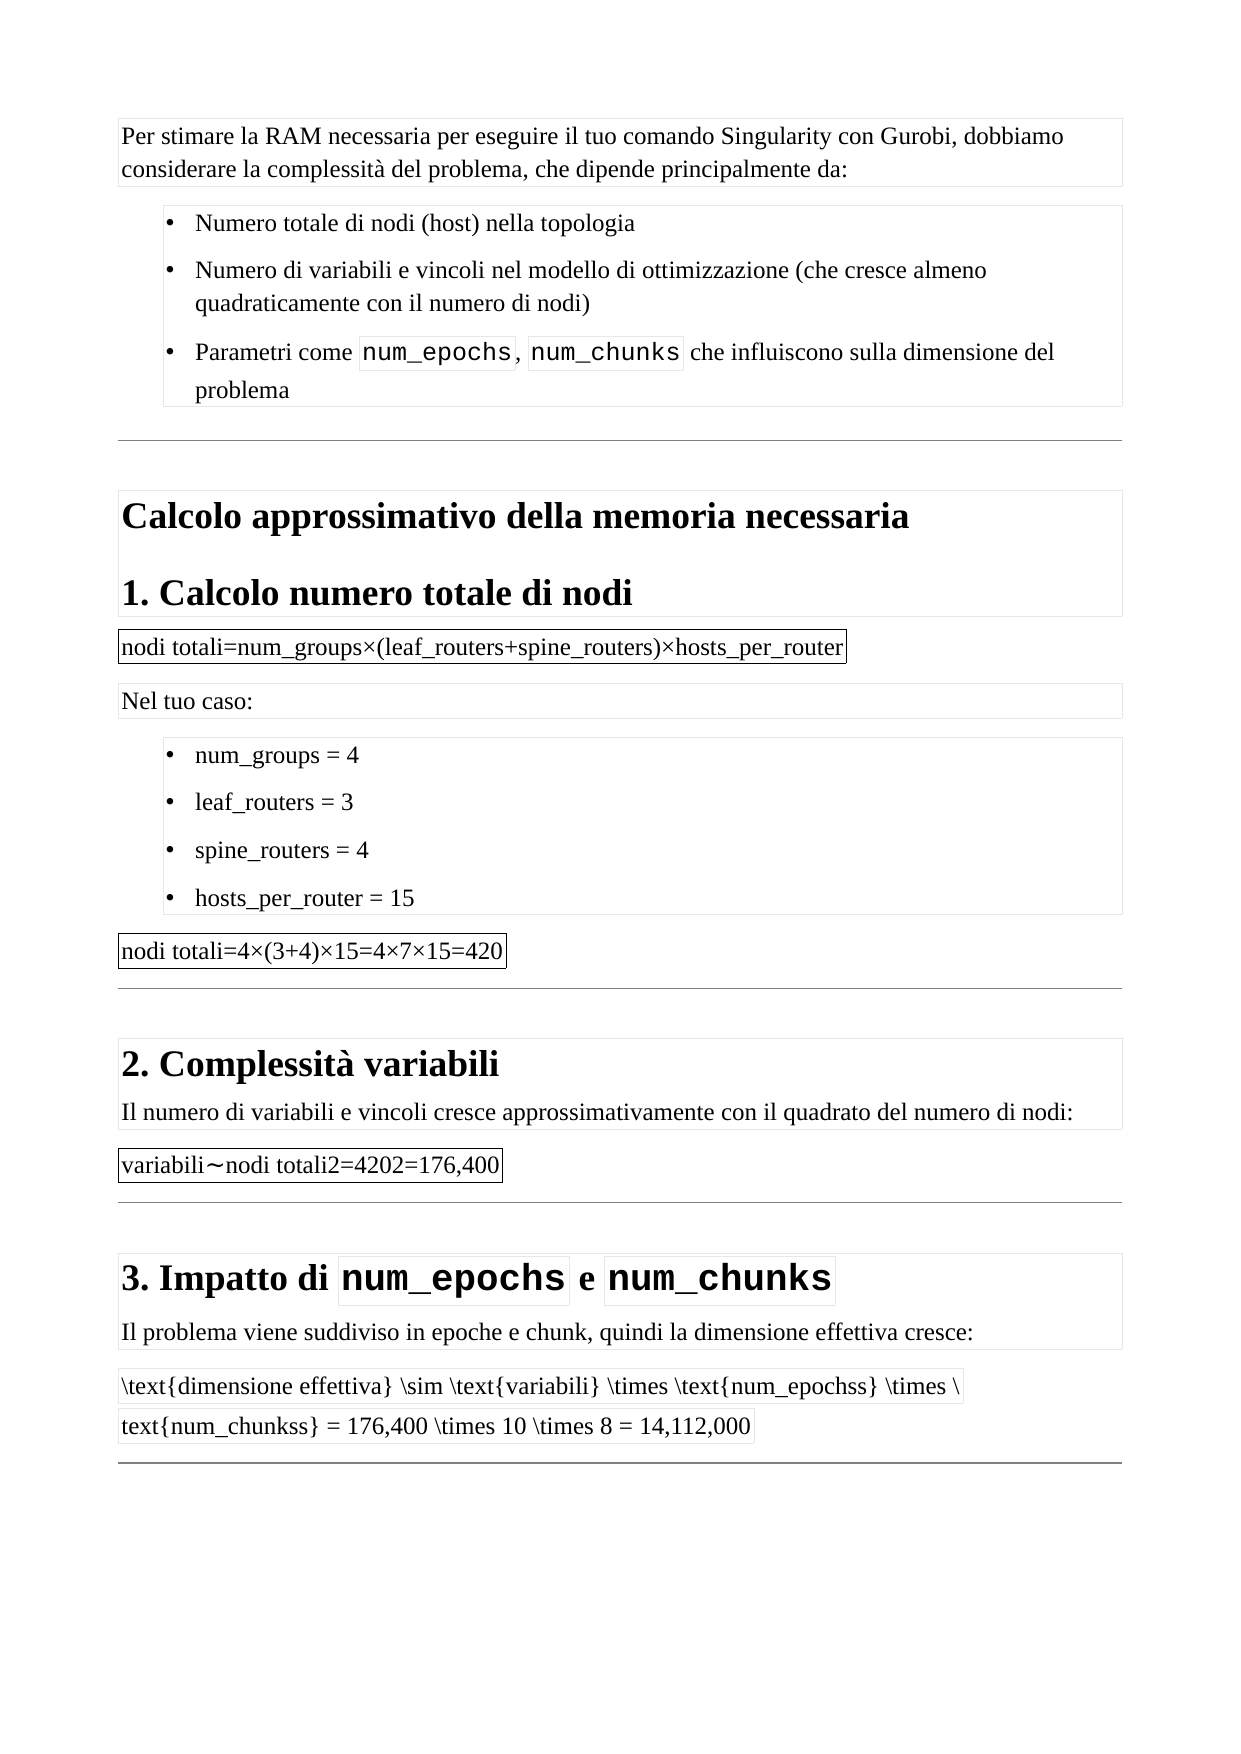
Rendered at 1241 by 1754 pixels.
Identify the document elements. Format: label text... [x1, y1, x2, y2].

list Parametri come num_epochs, num_chunks che influiscono sulla dimensione del problema [164, 333, 1122, 406]
text Il problema viene suddiviso in epoche e chunk, quindi la dimensione effettiva cresce: [119, 1314, 1122, 1349]
text Il numero di variabili e vincoli cresce approssimativamente con il quadrato del numero di nodi: [119, 1094, 1122, 1129]
list hosts_per_router = 15 [164, 879, 1122, 914]
list Numero totale di nodi (host) nella topologia [164, 206, 1122, 237]
text Nel tuo caso: [119, 684, 1122, 718]
text Per stimare la RAM necessaria per eseguire il tuo comando Singularity con Gurobi, dobbiamo considerare la complessità del problema, che dipende principalmente da: [119, 119, 1122, 186]
text [847, 628, 1122, 663]
list Numero di variabili e vincoli nel modello di ottimizzazione (che cresce almeno quadraticamente con il numero di nodi) [164, 252, 1122, 317]
subtitle 3. Impatto di num_epochs e num_chunks [119, 1254, 1122, 1305]
subtitle 2. Complessità variabili [119, 1039, 1122, 1084]
text nodi totali=num_groups×(leaf_routers+spine_routers)×hosts_per_router [119, 630, 846, 663]
subtitle Calcolo approssimativo della memoria necessaria [119, 491, 1122, 537]
text [507, 933, 1122, 968]
list leaf_routers = 3 [164, 784, 1122, 816]
list num_groups = 4 [164, 738, 1122, 768]
text \text{dimensione effettiva} \sim \text{variabili} \times \text{num_epochss} \times \text{num_chunkss} = 176,400 \times 10 \times 8 = 14,112,000 [118, 1368, 1122, 1443]
text [503, 1148, 1122, 1182]
text nodi totali=4×(3+4)×15=4×7×15=420 [119, 934, 506, 968]
list spine_routers = 4 [164, 832, 1122, 864]
subtitle 1. Calcolo numero totale di nodi [119, 567, 1122, 616]
text variabili∼nodi totali2=4202=176,400 [119, 1149, 502, 1182]
